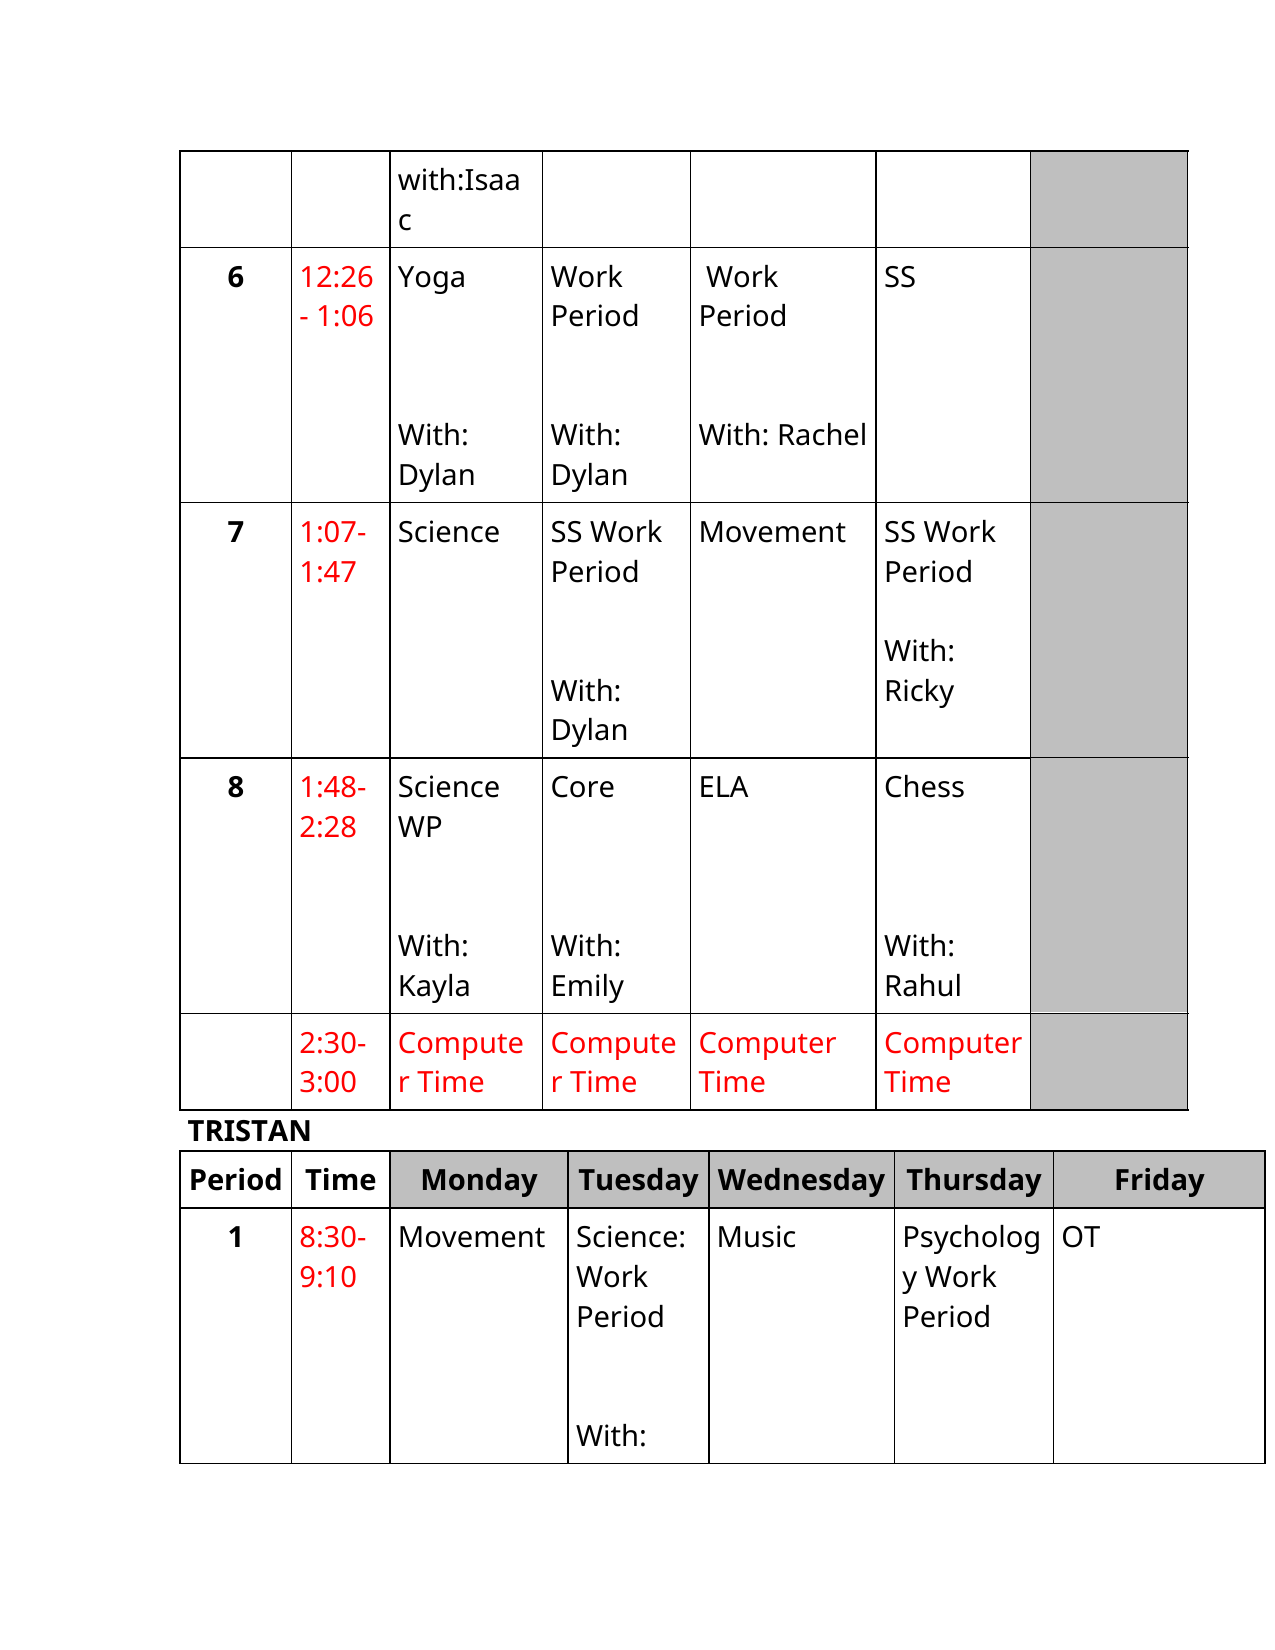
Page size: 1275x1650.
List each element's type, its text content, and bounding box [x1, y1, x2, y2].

table_header Friday [1054, 1152, 1264, 1207]
table_cell Music [710, 1209, 894, 1462]
table_header Monday [391, 1152, 567, 1207]
table_cell Movement [391, 1209, 567, 1462]
table_cell [181, 1014, 291, 1109]
table_cell 12:26- 1:06 [292, 248, 389, 502]
table_cell 8 [181, 759, 291, 1012]
table_cell Computer Time [391, 1014, 542, 1109]
table_cell [292, 152, 389, 247]
table_cell Science [391, 503, 542, 757]
table_cell [181, 152, 291, 247]
table_cell OT [1054, 1209, 1264, 1462]
table_cell [1031, 1014, 1187, 1109]
table_cell Science: Work Period With: [569, 1209, 708, 1462]
table_cell [1031, 248, 1187, 502]
table_cell Computer Time [543, 1014, 690, 1109]
table_cell 1 [181, 1209, 291, 1462]
table_header Wednesday [710, 1152, 894, 1207]
table_header Thursday [895, 1152, 1053, 1207]
table_cell 7 [181, 503, 291, 757]
table_cell Movement [691, 503, 875, 757]
table_cell [1031, 758, 1187, 1012]
table_header Period [181, 1152, 291, 1207]
table_cell with:Isaac [391, 152, 542, 247]
table_header Tuesday [569, 1152, 708, 1207]
table_cell 6 [181, 248, 291, 502]
table_cell Psychology Work Period [895, 1209, 1053, 1462]
table_cell SS [877, 248, 1030, 502]
table_cell [1031, 503, 1187, 757]
text TRISTAN [187, 1111, 1087, 1150]
table_cell [543, 152, 690, 247]
table_cell [691, 152, 875, 247]
table_cell SS Work Period With: Dylan [543, 503, 690, 757]
table_cell [877, 152, 1030, 247]
table_cell Work Period With: Rachel [691, 248, 875, 502]
table_cell Work Period With: Dylan [543, 248, 690, 502]
table_header Time [292, 1152, 389, 1207]
table_cell 2:30- 3:00 [292, 1014, 389, 1109]
table_cell [1031, 152, 1187, 247]
table_cell Computer Time [691, 1014, 875, 1109]
table_cell ELA [691, 759, 875, 1012]
table_cell Yoga With: Dylan [391, 248, 542, 502]
table_cell Core With: Emily [543, 759, 690, 1012]
table_cell Computer Time [877, 1014, 1030, 1109]
table_cell 8:30- 9:10 [292, 1209, 389, 1462]
table_cell 1:48- 2:28 [292, 759, 389, 1012]
table_cell 1:07- 1:47 [292, 503, 389, 757]
table_cell Science WP With: Kayla [391, 759, 542, 1012]
table_cell Chess With: Rahul [877, 759, 1030, 1012]
table_cell SS Work Period With: Ricky [877, 503, 1030, 757]
